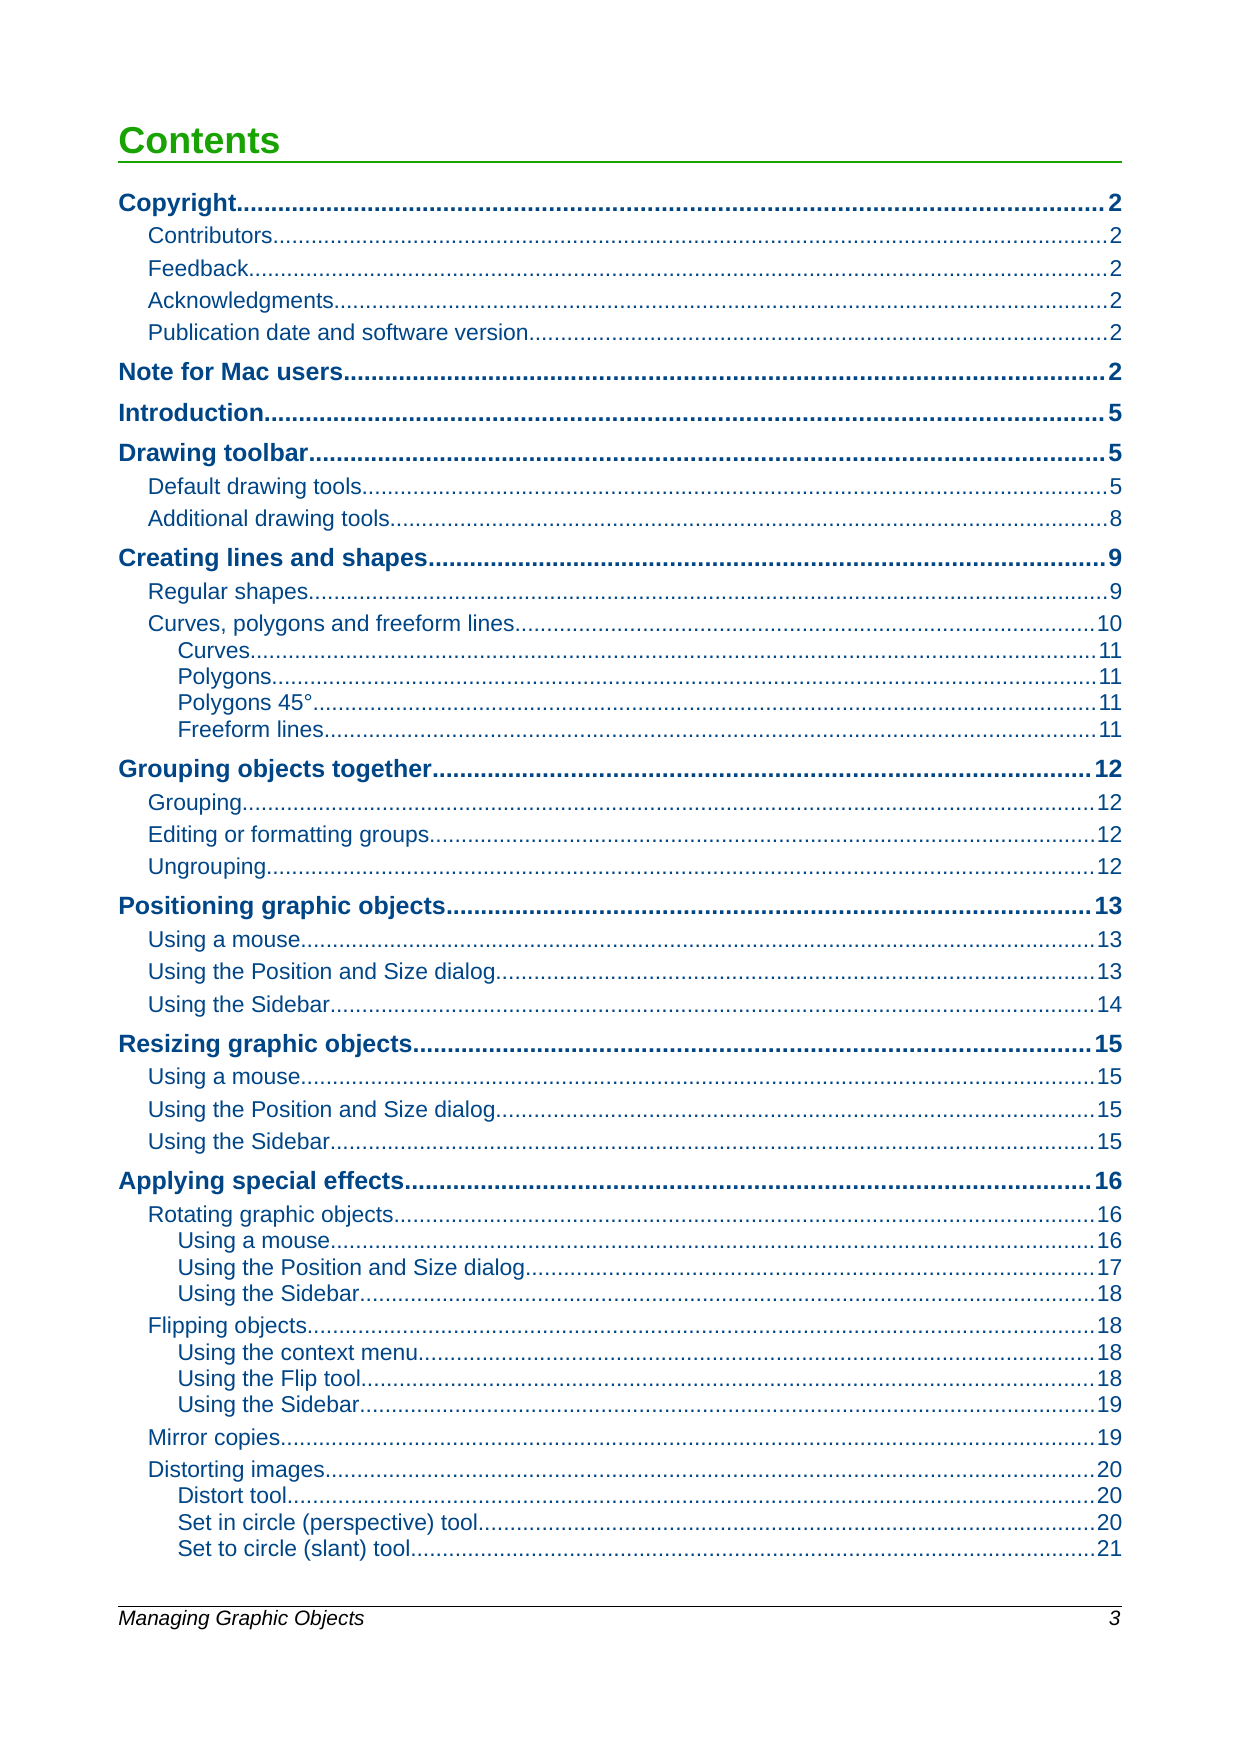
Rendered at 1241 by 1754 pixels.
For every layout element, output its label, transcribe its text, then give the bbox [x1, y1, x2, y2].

text Using the Sidebar 19 [177, 1391, 1122, 1417]
text Default drawing tools 5 [148, 473, 1122, 499]
text Resizing graphic objects 15 [118, 1029, 1122, 1057]
text Positioning graphic objects 13 [118, 891, 1122, 920]
text Grouping objects together 12 [118, 754, 1122, 783]
text Using a mouse 15 [148, 1063, 1122, 1090]
text Applying special effects 16 [118, 1166, 1122, 1195]
text Publication date and software version 2 [148, 319, 1122, 345]
text Regular shapes 9 [148, 578, 1122, 604]
text Mirror copies 19 [148, 1423, 1122, 1450]
text Polygons 11 [177, 663, 1122, 689]
text Using the Position and Size dialog 13 [148, 958, 1122, 984]
text Using the Position and Size dialog 17 [177, 1253, 1122, 1280]
text Grouping 12 [148, 788, 1122, 815]
text Set to circle (slant) tool 21 [177, 1535, 1122, 1561]
text Flipping objects 18 [148, 1312, 1122, 1338]
text Copyright 2 [118, 187, 1122, 216]
text Note for Mac users 2 [118, 357, 1122, 386]
text Feedback 2 [148, 254, 1122, 281]
text Rotating graphic objects 16 [148, 1201, 1122, 1227]
text Set in circle (perspective) tool 20 [177, 1508, 1122, 1535]
text Using the Position and Size dialog 15 [148, 1096, 1122, 1122]
text Introduction 5 [118, 398, 1122, 426]
text Using the Flip tool 18 [177, 1365, 1122, 1391]
text Using the Sidebar 18 [177, 1280, 1122, 1306]
text Curves 11 [177, 637, 1122, 663]
text Using a mouse 16 [177, 1227, 1122, 1253]
text Contents [118, 118, 1122, 161]
text Curves, polygons and freeform lines 10 [148, 610, 1122, 637]
text Acknowledgments 2 [148, 287, 1122, 313]
text Using the context menu 18 [177, 1338, 1122, 1365]
text Additional drawing tools 8 [148, 505, 1122, 532]
text Using the Sidebar 14 [148, 991, 1122, 1017]
text Distort tool 20 [177, 1482, 1122, 1508]
text Using a mouse 13 [148, 926, 1122, 952]
text Editing or formatting groups 12 [148, 821, 1122, 847]
text Creating lines and shapes 9 [118, 543, 1122, 572]
text Ungrouping 12 [148, 853, 1122, 879]
text Distorting images 20 [148, 1456, 1122, 1482]
text Polygons 45° 11 [177, 689, 1122, 716]
text Contributors 2 [148, 222, 1122, 248]
text Drawing toolbar 5 [118, 438, 1122, 467]
text Using the Sidebar 15 [148, 1128, 1122, 1154]
text Freeform lines 11 [177, 716, 1122, 742]
